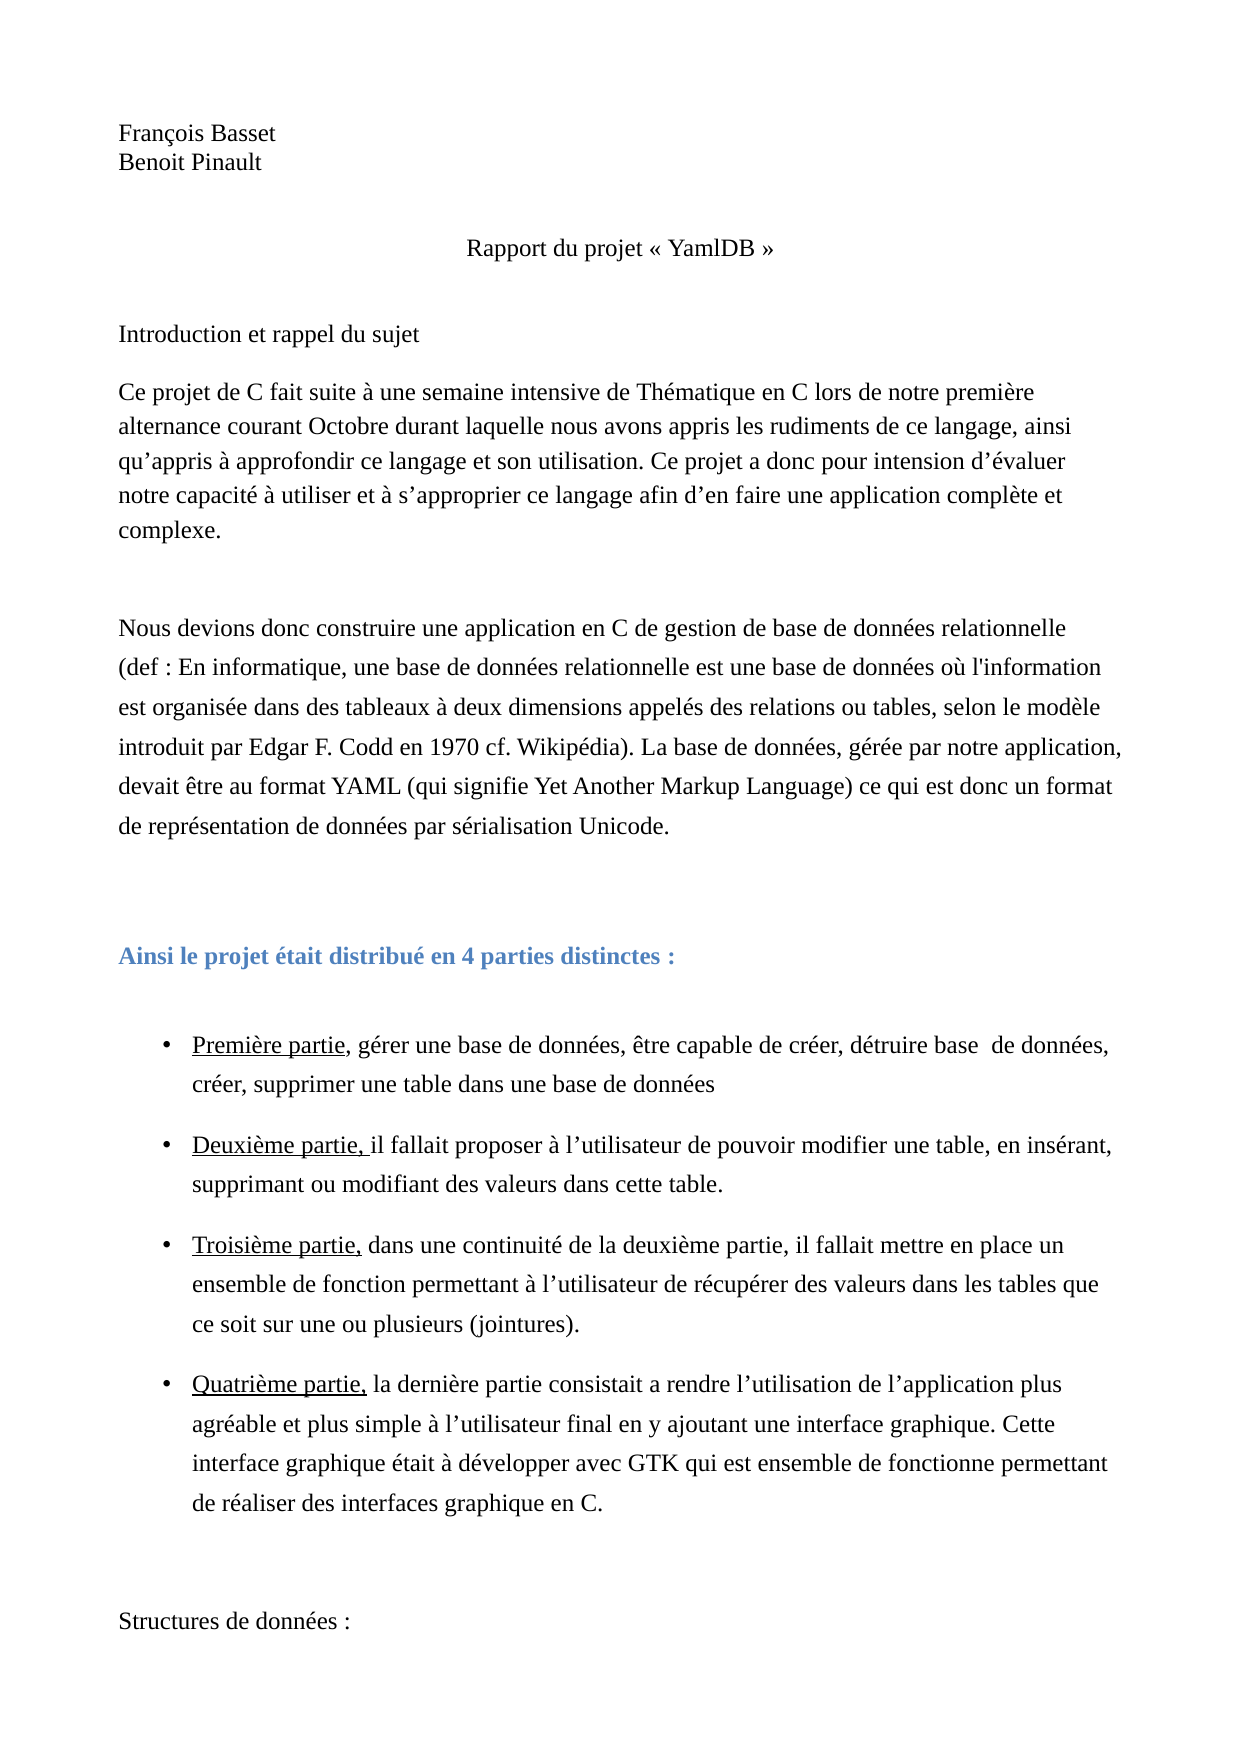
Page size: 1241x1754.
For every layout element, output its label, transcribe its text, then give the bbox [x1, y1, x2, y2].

subtitle Ainsi le projet était distribué en 4 parties distinctes : [118, 941, 1122, 970]
text Structures de données : [118, 1606, 1122, 1635]
text Benoit Pinault [118, 147, 1122, 176]
list Troisième partie, dans une continuité de la deuxième partie, il fallait mettre en place un ensemble de fonction permettant à l’utilisateur de récupérer des valeurs dans les tables que ce soit sur une ou plusieurs (jointures). [162, 1230, 1122, 1338]
list Quatrième partie, la dernière partie consistait a rendre l’utilisation de l’application plus agréable et plus simple à l’utilisateur final en y ajoutant une interface graphique. Cette interface graphique était à développer avec GTK qui est ensemble de fonctionne permettant de réaliser des interfaces graphique en C. [162, 1369, 1122, 1517]
list Deuxième partie, il fallait proposer à l’utilisateur de pouvoir modifier une table, en insérant, supprimant ou modifiant des valeurs dans cette table. [162, 1130, 1122, 1198]
text Ce projet de C fait suite à une semaine intensive de Thématique en C lors de notre première alternance courant Octobre durant laquelle nous avons appris les rudiments de ce langage, ainsi qu’appris à approfondir ce langage et son utilisation. Ce projet a donc pour intension d’évaluer notre capacité à utiliser et à s’approprier ce langage afin d’en faire une application complète et complexe. [118, 377, 1122, 543]
text Nous devions donc construire une application en C de gestion de base de données relationnelle (def : En informatique, une base de données relationnelle est une base de données où l'information est organisée dans des tableaux à deux dimensions appelés des relations ou tables, selon le modèle introduit par Edgar F. Codd en 1970 cf. Wikipédia). La base de données, gérée par notre application, devait être au format YAML (qui signifie Yet Another Markup Language) ce qui est donc un format de représentation de données par sérialisation Unicode. [118, 613, 1122, 839]
text Rapport du projet « YamlDB » [118, 233, 1122, 262]
list Première partie, gérer une base de données, être capable de créer, détruire base de données, créer, supprimer une table dans une base de données [162, 1030, 1122, 1098]
text Introduction et rappel du sujet [118, 319, 1122, 348]
text François Basset [118, 118, 1122, 147]
